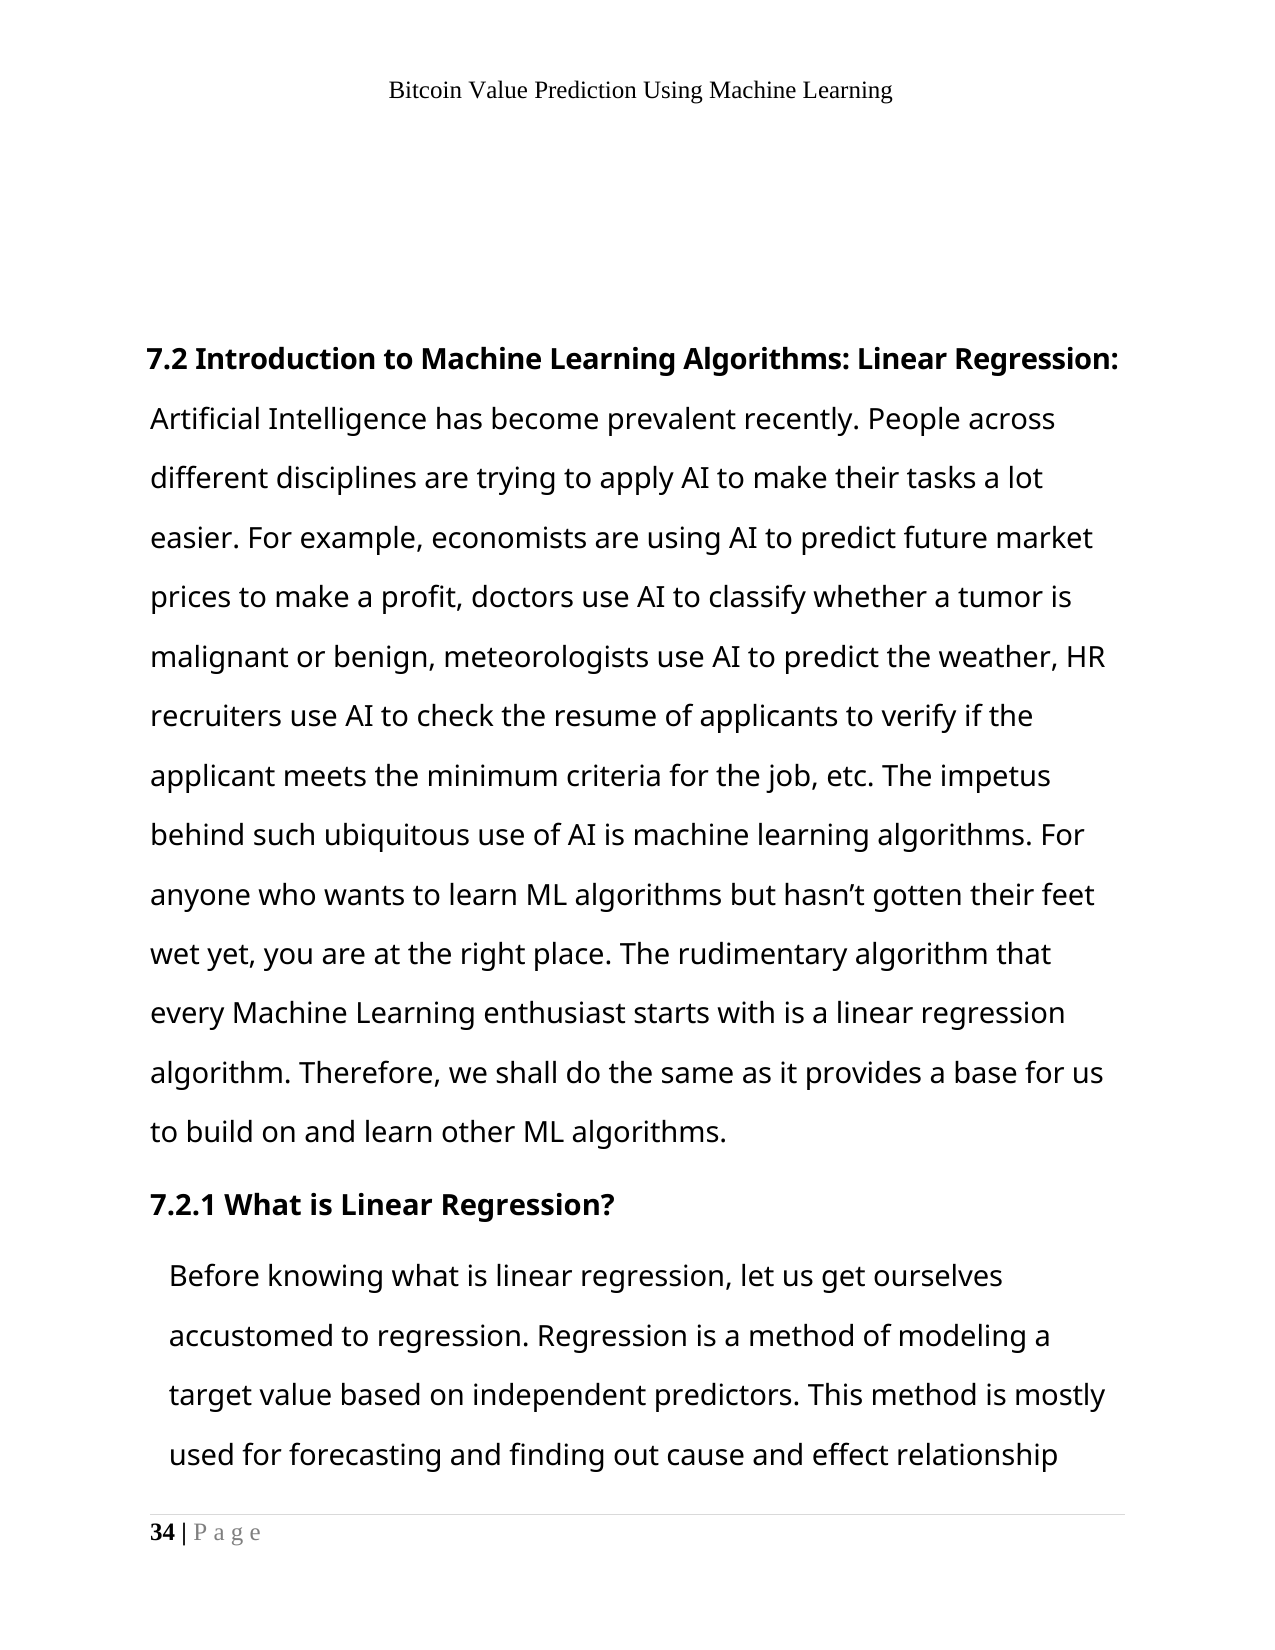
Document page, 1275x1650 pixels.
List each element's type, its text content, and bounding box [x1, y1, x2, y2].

text Before knowing what is linear regression, let us get ourselves accustomed to regression. Regression is a method of modeling a target value based on independent predictors. This method is mostly used for forecasting and finding out cause and effect relationship [169, 1256, 1125, 1474]
text 7.2.1 What is Linear Regression? [150, 1184, 1125, 1223]
text Artificial Intelligence has become prevalent recently. People across different disciplines are trying to apply AI to make their tasks a lot easier. For example, economists are using AI to predict future market prices to make a profit, doctors use AI to classify whether a tumor is malignant or benign, meteorologists use AI to predict the weather, HR recruiters use AI to check the resume of applicants to verify if the applicant meets the minimum criteria for the job, etc. The impetus behind such ubiquitous use of AI is machine learning algorithms. For anyone who wants to learn ML algorithms but hasn’t gotten their feet wet yet, you are at the right place. The rudimentary algorithm that every Machine Learning enthusiast starts with is a linear regression algorithm. Therefore, we shall do the same as it provides a base for us to build on and learn other ML algorithms. [150, 398, 1125, 1151]
subtitle 7.2 Introduction to Machine Learning Algorithms: Linear Regression: [146, 338, 1125, 378]
